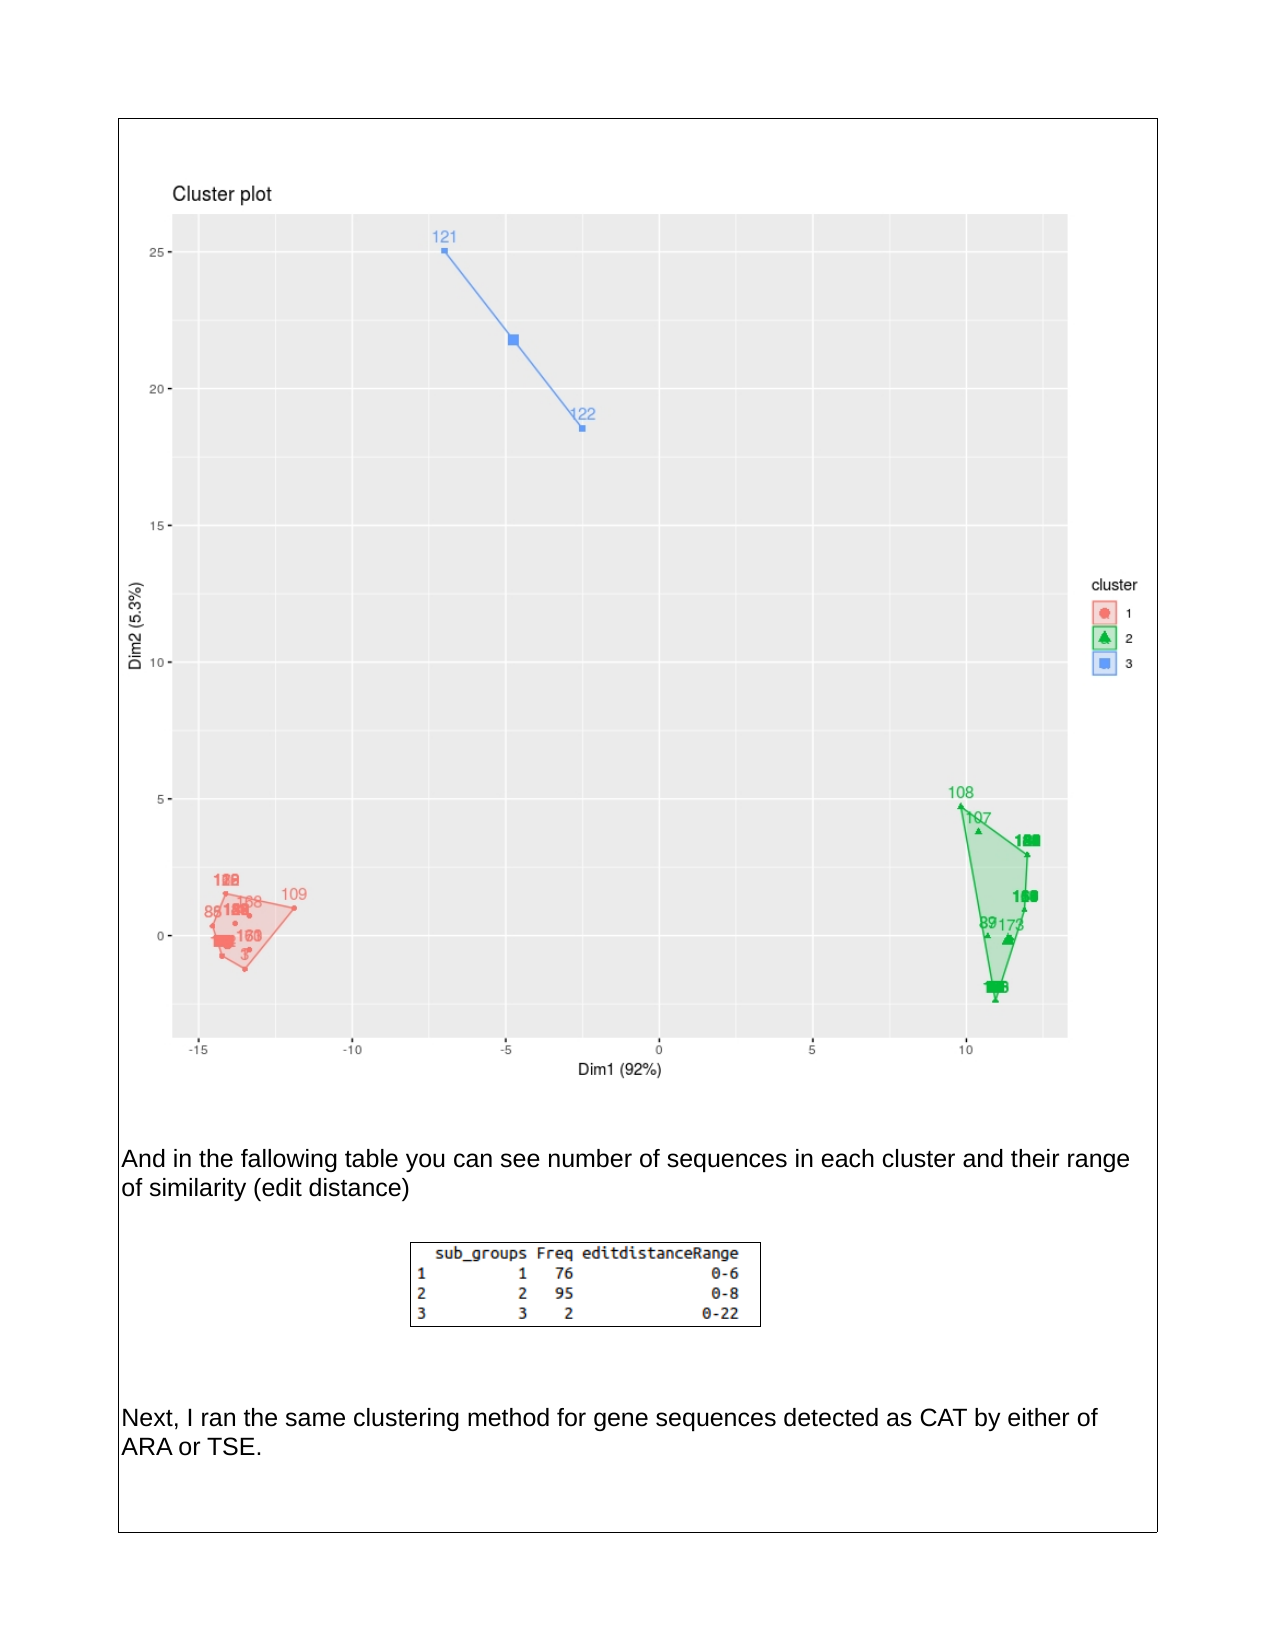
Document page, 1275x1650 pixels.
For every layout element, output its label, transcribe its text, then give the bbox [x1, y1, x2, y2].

text ARA or TSE. [121, 1432, 1154, 1460]
picture [413, 1245, 757, 1324]
text Next, I ran the same clustering method for gene sequences detected as CAT by either of [121, 1403, 1154, 1432]
picture [121, 178, 1154, 1087]
text And in the fallowing table you can see number of sequences in each cluster and their range of similarity (edit distance) [121, 1144, 1154, 1202]
